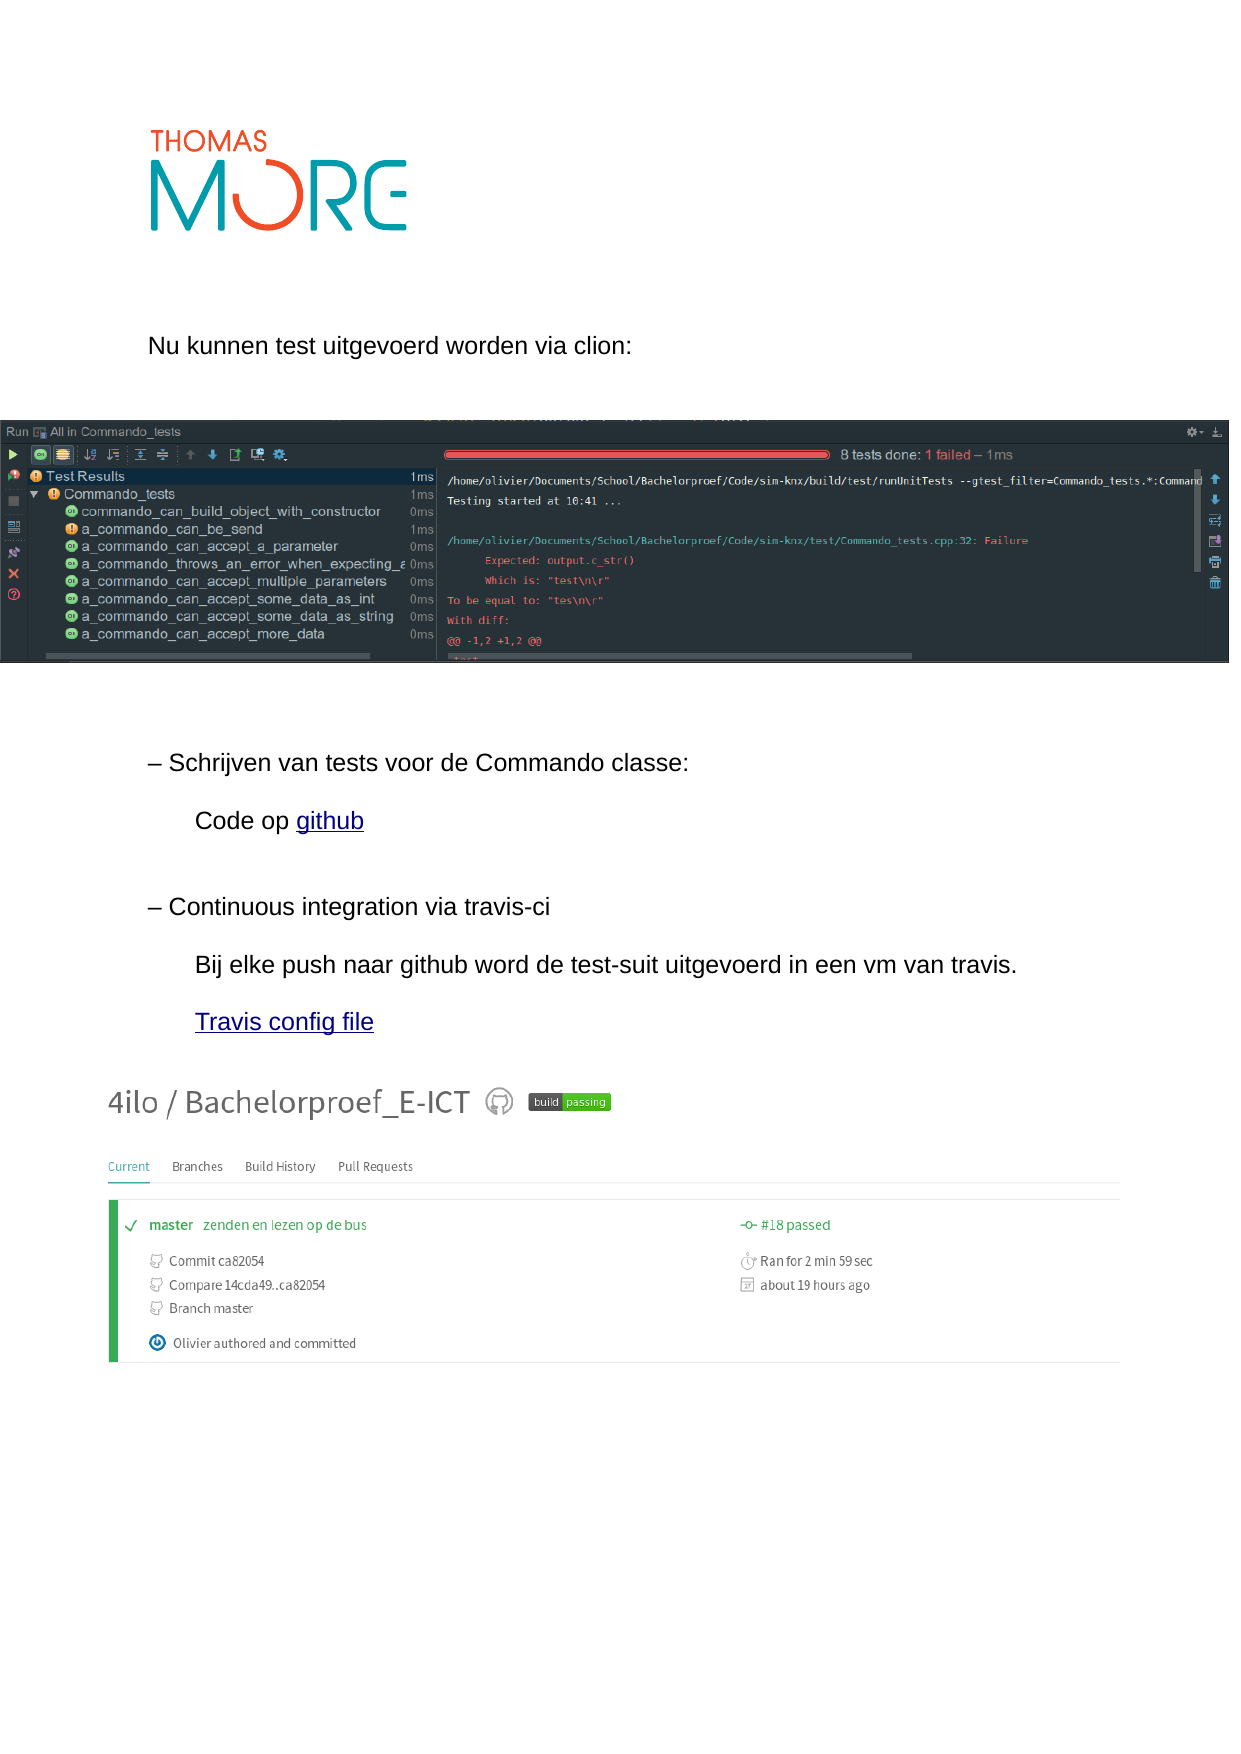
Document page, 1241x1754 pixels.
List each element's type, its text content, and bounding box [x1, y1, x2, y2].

text Nu kunnen test uitgevoerd worden via clion: [148, 331, 1092, 360]
text – Continuous integration via travis-ci [148, 892, 1092, 921]
picture [0, 420, 1229, 663]
text Travis config file [148, 1007, 1092, 1036]
text Bij elke push naar github word de test-suit uitgevoerd in een vm van travis. [148, 950, 1092, 978]
text Code op github [148, 806, 1092, 835]
text – Schrijven van tests voor de Commando classe: [148, 748, 1092, 777]
picture [98, 1061, 1121, 1394]
